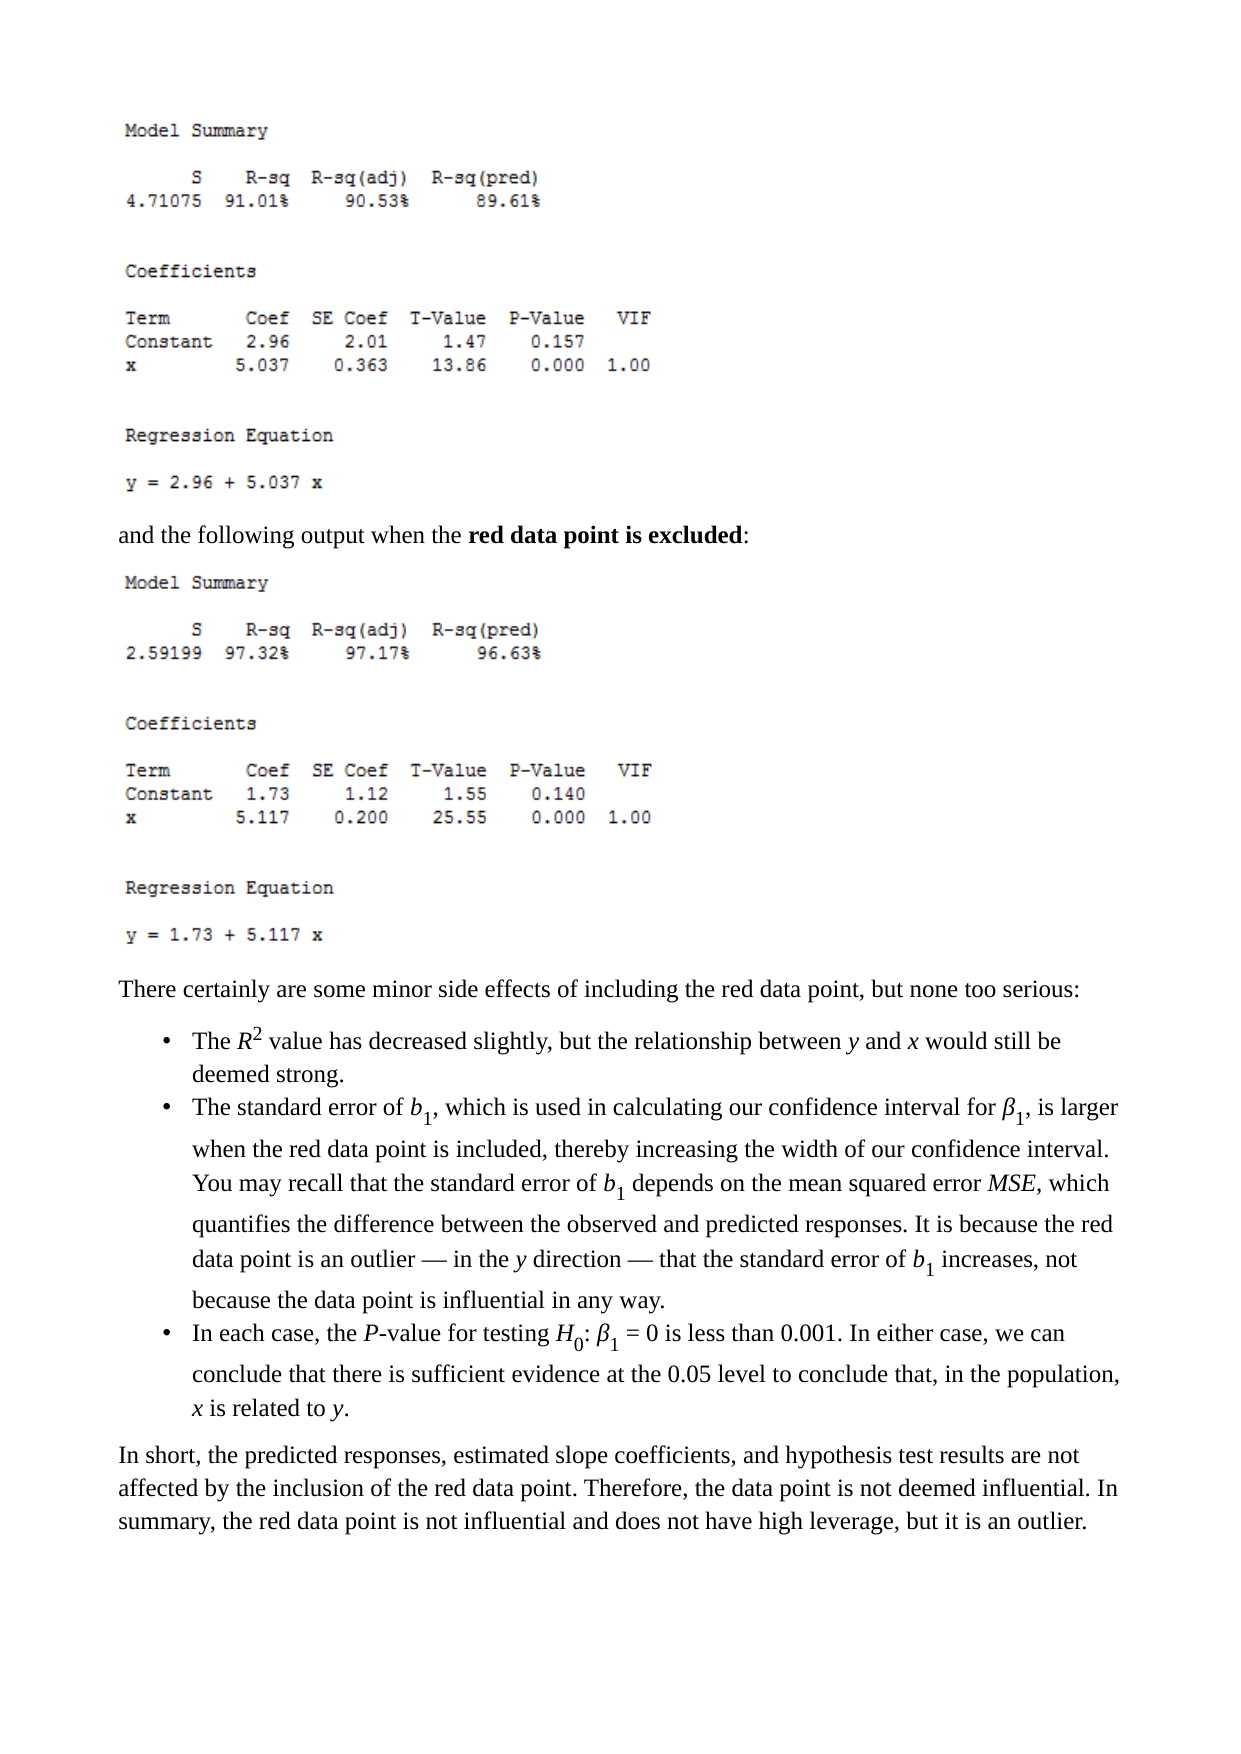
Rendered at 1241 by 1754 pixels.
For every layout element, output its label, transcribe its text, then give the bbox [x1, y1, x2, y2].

text and the following output when the red data point is excluded: [118, 520, 1122, 548]
list The R2 value has decreased slightly, but the relationship between y and x would still be deemed strong. [162, 1021, 1122, 1088]
text There certainly are some minor side effects of including the red data point, but none too serious: [118, 974, 1122, 1002]
text In short, the predicted responses, estimated slope coefficients, and hypothesis test results are not affected by the inclusion of the red data point. Therefore, the data point is not deemed influential. In summary, the red data point is not influential and does not have high leverage, but it is an outlier. [118, 1440, 1122, 1535]
picture [118, 567, 665, 955]
picture [118, 118, 676, 501]
list In each case, the P-value for testing H0: β1 = 0 is less than 0.001. In either case, we can conclude that there is sufficient evidence at the 0.05 level to conclude that, in the population, x is related to y. [162, 1318, 1122, 1421]
list The standard error of b1, which is used in calculating our confidence interval for β1, is larger when the red data point is included, thereby increasing the width of our confidence interval. You may recall that the standard error of b1 depends on the mean squared error MSE, which quantifies the difference between the observed and predicted responses. It is because the red data point is an outlier — in the y direction — that the standard error of b1 increases, not because the data point is influential in any way. [162, 1092, 1122, 1314]
